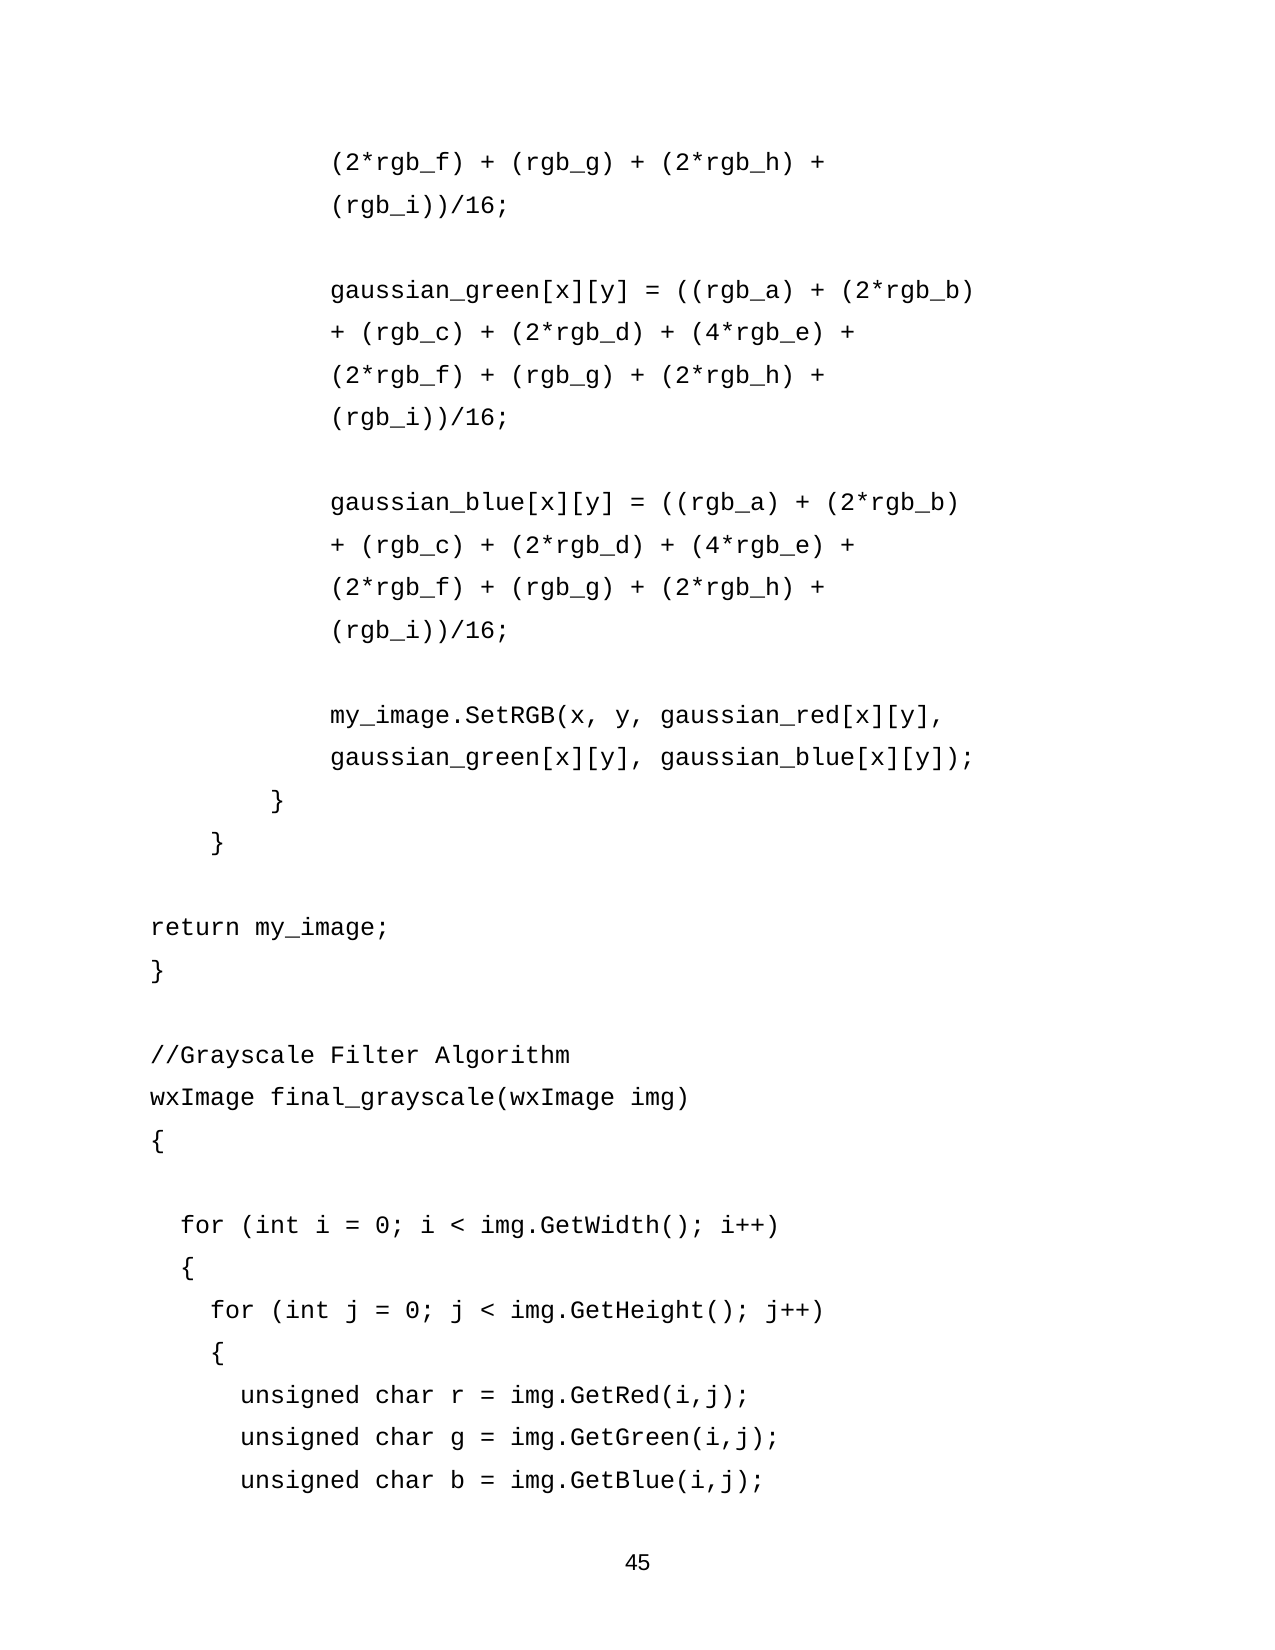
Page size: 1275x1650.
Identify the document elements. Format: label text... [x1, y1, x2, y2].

text (rgb_i))/16; [150, 192, 1125, 221]
text for (int i = 0; i < img.GetWidth(); i++) [150, 1212, 1125, 1241]
text my_image.SetRGB(x, y, gaussian_red[x][y], [150, 702, 1125, 731]
text for (int j = 0; j < img.GetHeight(); j++) [150, 1297, 1125, 1326]
text wxImage final_grayscale(wxImage img) [150, 1085, 1125, 1113]
text { [150, 1340, 1125, 1368]
text } [150, 957, 1125, 986]
text unsigned char g = img.GetGreen(i,j); [150, 1425, 1125, 1453]
text unsigned char r = img.GetRed(i,j); [150, 1382, 1125, 1411]
text (2*rgb_f) + (rgb_g) + (2*rgb_h) + [150, 150, 1125, 178]
text } [150, 830, 1125, 858]
text (2*rgb_f) + (rgb_g) + (2*rgb_h) + [150, 575, 1125, 603]
text + (rgb_c) + (2*rgb_d) + (4*rgb_e) + [150, 320, 1125, 348]
text return my_image; [150, 915, 1125, 943]
text (rgb_i))/16; [150, 405, 1125, 433]
text gaussian_green[x][y], gaussian_blue[x][y]); [150, 745, 1125, 773]
text } [150, 787, 1125, 816]
text gaussian_green[x][y] = ((rgb_a) + (2*rgb_b) [150, 277, 1125, 306]
text + (rgb_c) + (2*rgb_d) + (4*rgb_e) + [150, 532, 1125, 561]
text (rgb_i))/16; [150, 617, 1125, 646]
text //Grayscale Filter Algorithm [150, 1042, 1125, 1071]
text { [150, 1255, 1125, 1283]
text gaussian_blue[x][y] = ((rgb_a) + (2*rgb_b) [150, 490, 1125, 518]
text (2*rgb_f) + (rgb_g) + (2*rgb_h) + [150, 362, 1125, 391]
text unsigned char b = img.GetBlue(i,j); [150, 1467, 1125, 1496]
text { [150, 1127, 1125, 1156]
